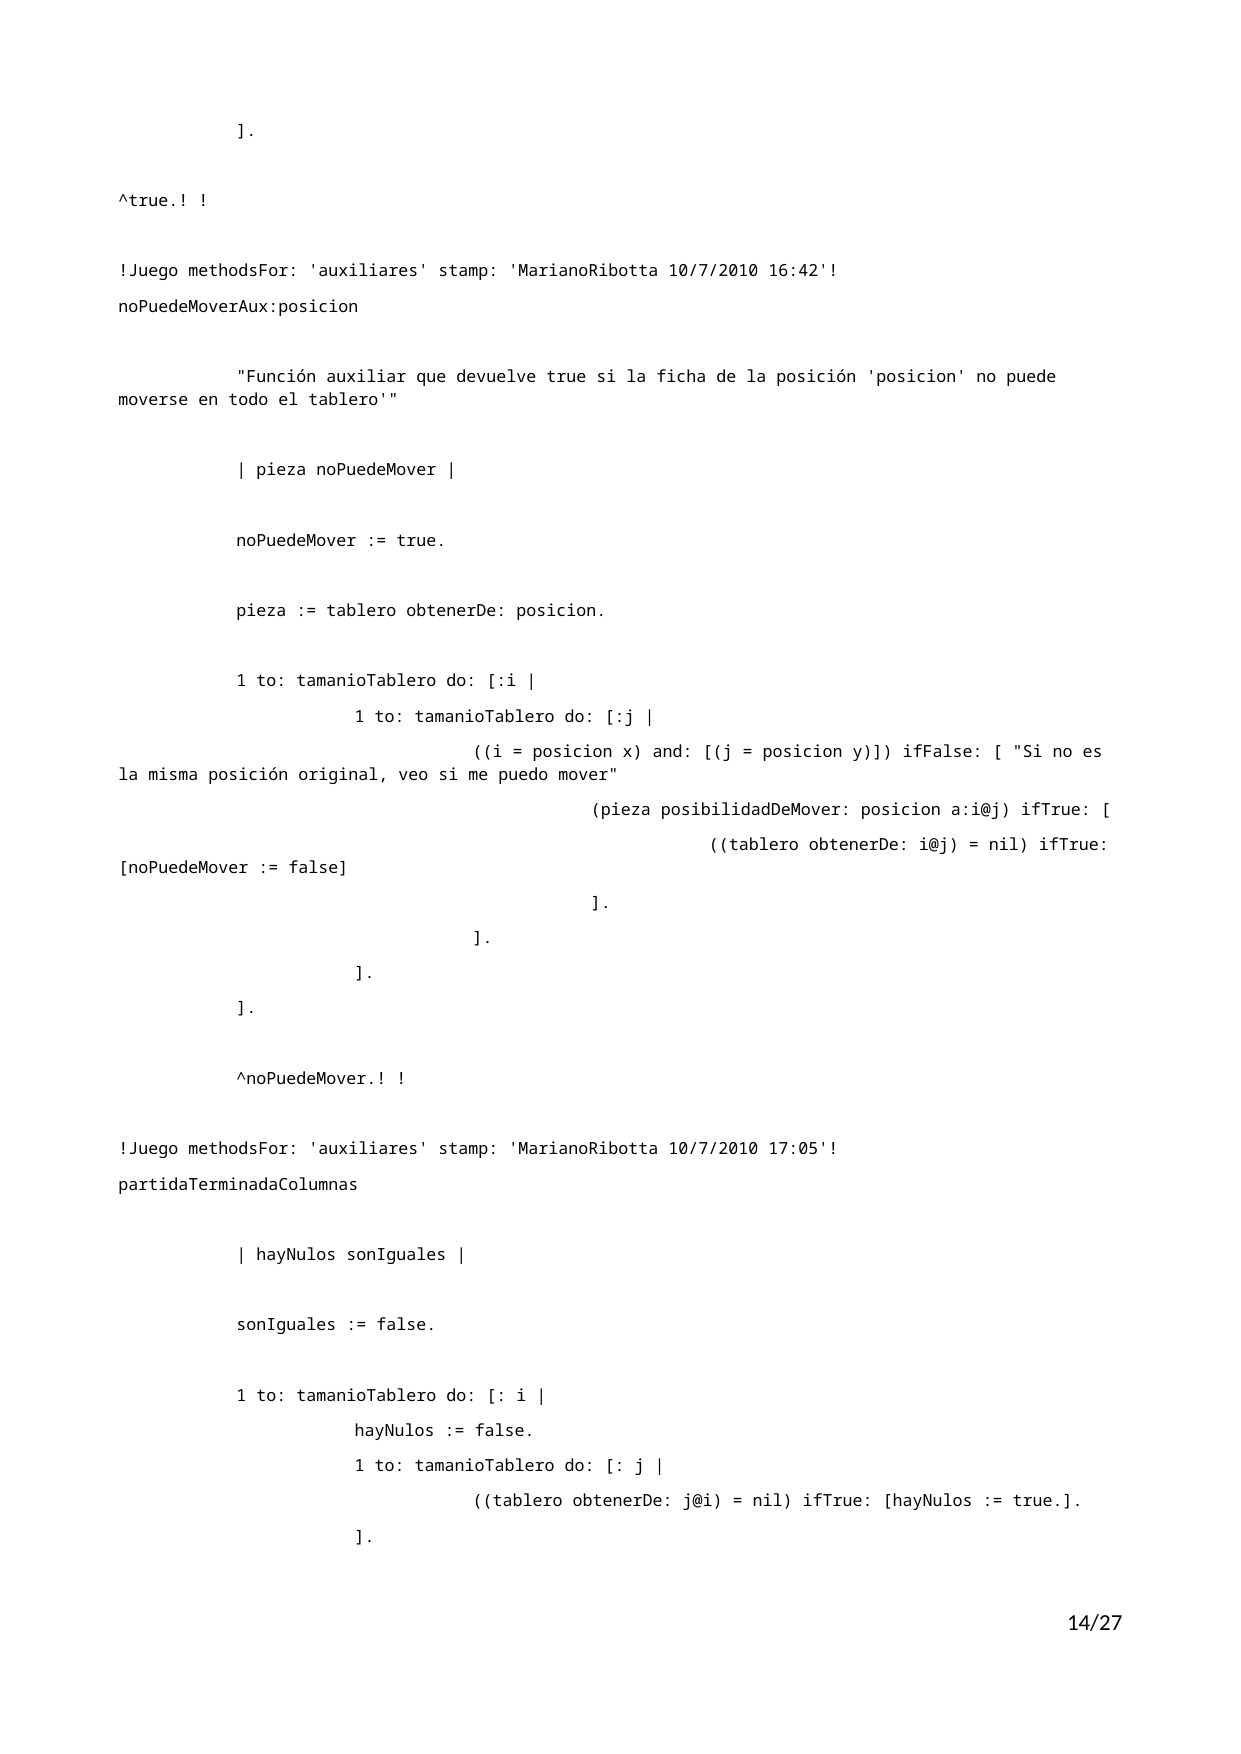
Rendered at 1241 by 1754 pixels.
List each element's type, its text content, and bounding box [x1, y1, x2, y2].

text (pieza posibilidadDeMover: posicion a:i@j) ifTrue: [ [118, 797, 1122, 820]
text 1 to: tamanioTablero do: [:i | [118, 669, 1122, 692]
text pieza := tablero obtenerDe: posicion. [118, 598, 1122, 621]
text 1 to: tamanioTablero do: [: j | [118, 1454, 1122, 1476]
text 1 to: tamanioTablero do: [:j | [118, 704, 1122, 727]
text ]. [118, 961, 1122, 983]
text ]. [118, 1524, 1122, 1547]
text ]. [118, 996, 1122, 1019]
text 1 to: tamanioTablero do: [: i | [118, 1383, 1122, 1406]
text noPuedeMoverAux:posicion [118, 294, 1122, 317]
text !Juego methodsFor: 'auxiliares' stamp: 'MarianoRibotta 10/7/2010 16:42'! [118, 259, 1122, 282]
text ((tablero obtenerDe: j@i) = nil) ifTrue: [hayNulos := true.]. [118, 1489, 1122, 1512]
text ]. [118, 926, 1122, 948]
text !Juego methodsFor: 'auxiliares' stamp: 'MarianoRibotta 10/7/2010 17:05'! [118, 1137, 1122, 1159]
text hayNulos := false. [118, 1418, 1122, 1441]
text partidaTerminadaColumnas [118, 1172, 1122, 1195]
text ]. [118, 118, 1122, 141]
text sonIguales := false. [118, 1313, 1122, 1336]
text | hayNulos sonIguales | [118, 1242, 1122, 1265]
text ^true.! ! [118, 188, 1122, 211]
text ^noPuedeMover.! ! [118, 1066, 1122, 1089]
text ]. [118, 890, 1122, 913]
text "Función auxiliar que devuelve true si la ficha de la posición 'posicion' no puede moverse en todo el tablero'" [118, 364, 1122, 410]
text | pieza noPuedeMover | [118, 458, 1122, 480]
text ((i = posicion x) and: [(j = posicion y)]) ifFalse: [ "Si no es la misma posición original, veo si me puedo mover" [118, 739, 1122, 785]
text noPuedeMover := true. [118, 528, 1122, 551]
text ((tablero obtenerDe: i@j) = nil) ifTrue: [noPuedeMover := false] [118, 832, 1122, 878]
